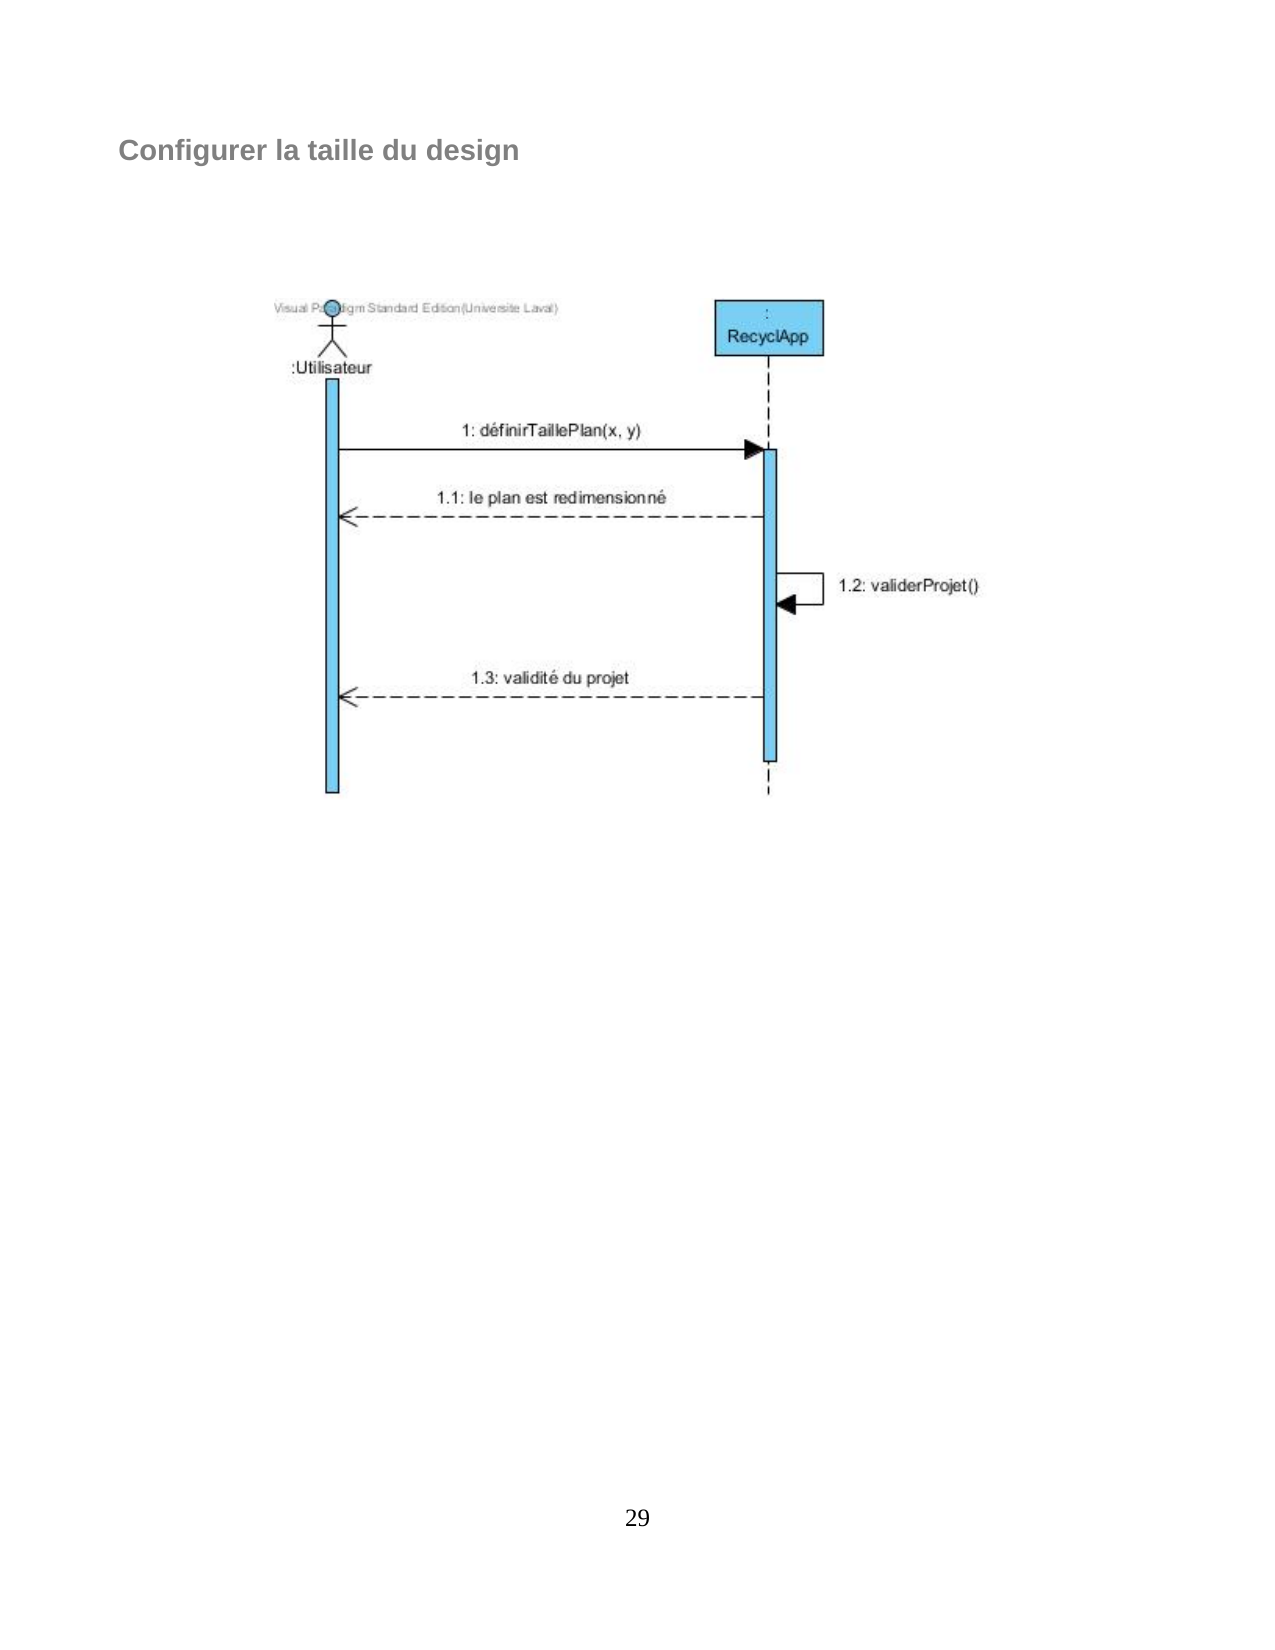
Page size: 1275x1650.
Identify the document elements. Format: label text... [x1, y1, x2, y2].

picture [274, 298, 1001, 800]
subtitle Configurer la taille du design [118, 133, 1157, 166]
